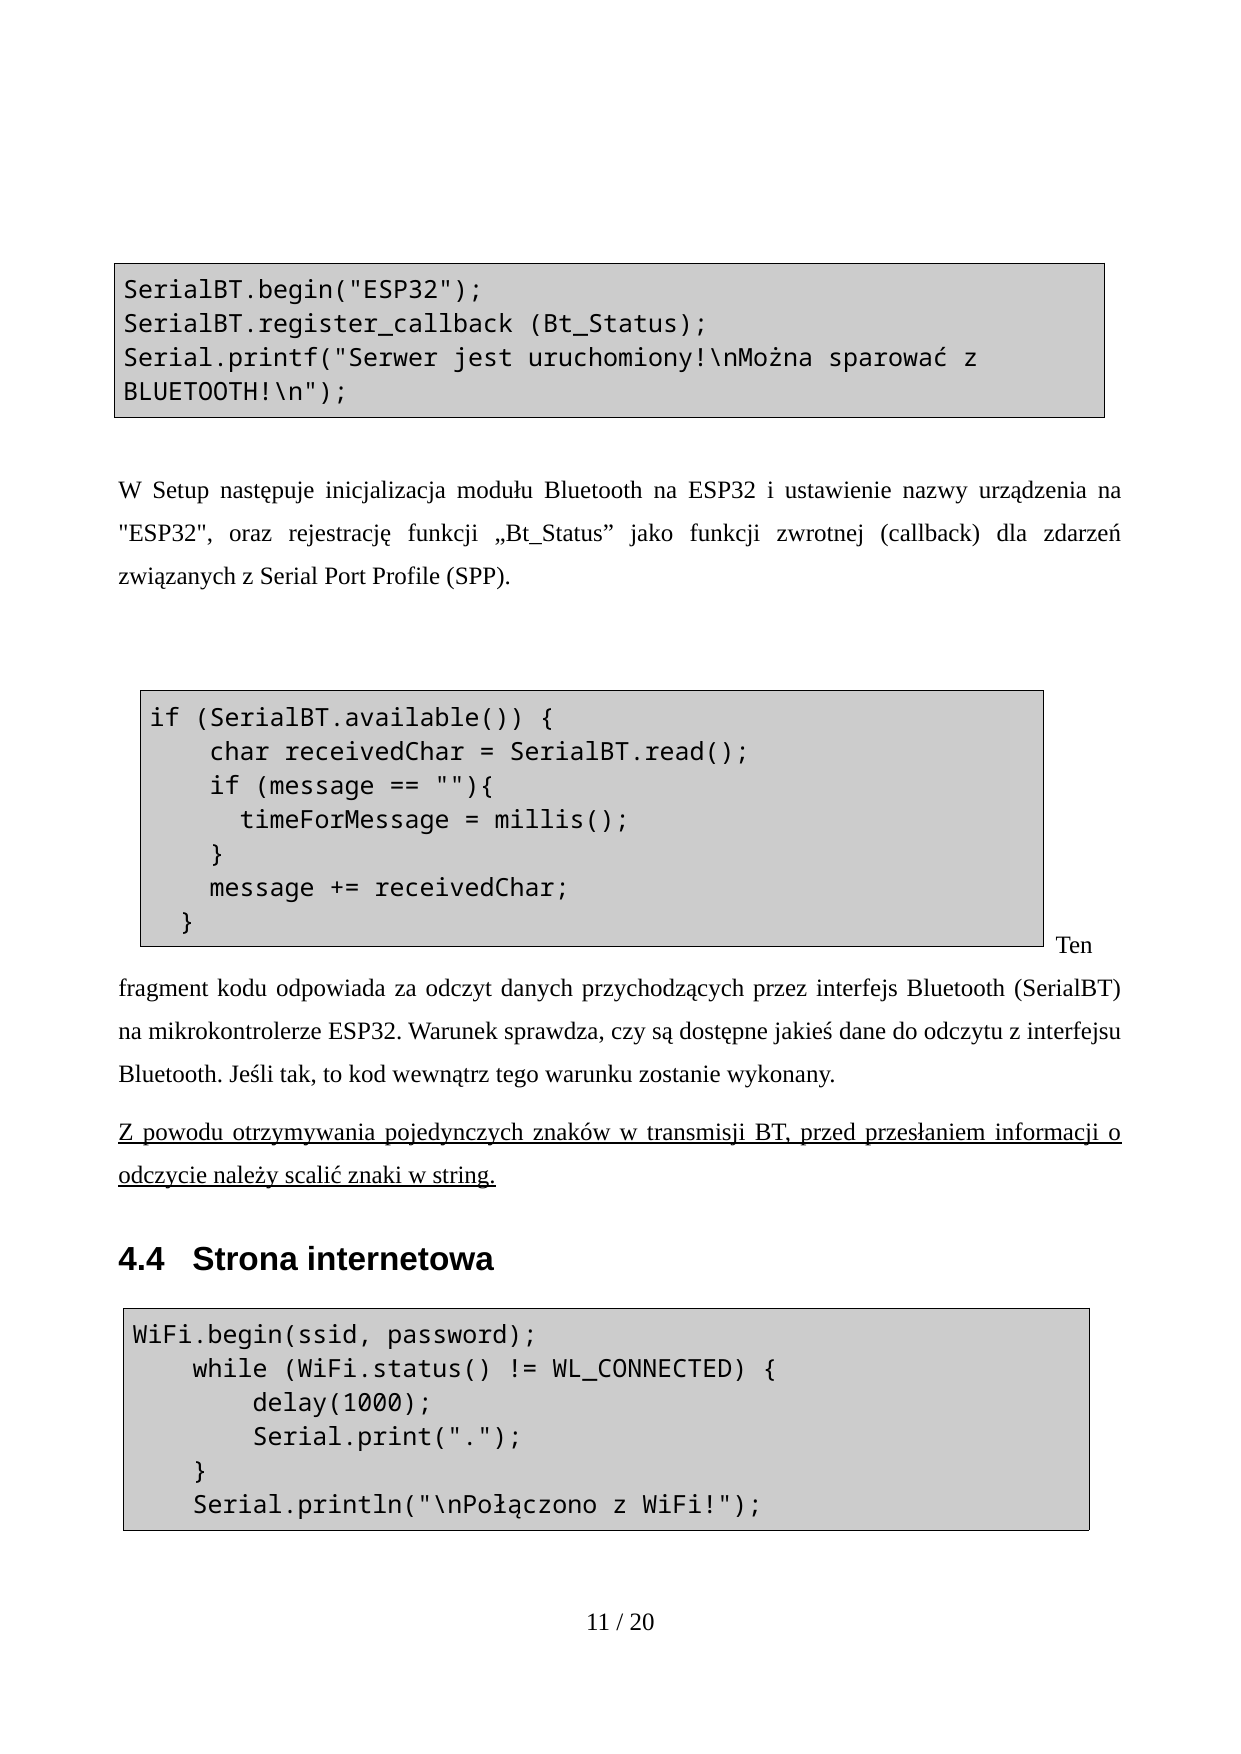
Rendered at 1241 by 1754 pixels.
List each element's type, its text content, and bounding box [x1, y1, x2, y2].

text Serial.print("."); [132, 1419, 1080, 1453]
text if (SerialBT.available()) { [149, 699, 1034, 733]
text if (message == ""){ [149, 767, 1034, 801]
text odczycie należy scalić znaki w string. [118, 1144, 1122, 1189]
text char receivedChar = SerialBT.read(); [149, 733, 1034, 767]
text while (WiFi.status() != WL_CONNECTED) { [132, 1351, 1080, 1385]
text Serial.println("\nPołączono z WiFi!"); [132, 1487, 1080, 1521]
text delay(1000); [132, 1385, 1080, 1419]
text SerialBT.register_callback (Bt_Status); [123, 306, 1096, 340]
text Serial.printf("Serwer jest uruchomiony!\nMożna sparować z BLUETOOTH!\n"); [123, 340, 1096, 408]
text } [132, 1453, 1080, 1487]
text } [149, 836, 1034, 869]
text message += receivedChar; [149, 869, 1034, 904]
text Ten fragment kodu odpowiada za odczyt danych przychodzących przez interfejs Bluetooth (SerialBT) na mikrokontrolerze ESP32. Warunek sprawdza, czy są dostępne jakieś dane do odczytu z interfejsu Bluetooth. Jeśli tak, to kod wewnątrz tego warunku zostanie wykonany. [118, 930, 1122, 1088]
subtitle Strona internetowa [118, 1239, 1122, 1277]
text SerialBT.begin("ESP32"); [123, 272, 1096, 306]
text W Setup następuje inicjalizacja modułu Bluetooth na ESP32 i ustawienie nazwy urządzenia na "ESP32", oraz rejestrację funkcji „Bt_Status” jako funkcji zwrotnej (callback) dla zdarzeń związanych z Serial Port Profile (SPP). [118, 414, 1122, 590]
text WiFi.begin(ssid, password); [132, 1317, 1080, 1351]
text Z powodu otrzymywania pojedynczych znaków w transmisji BT, przed przesłaniem informacji o [118, 1117, 1122, 1142]
text } [149, 904, 1034, 938]
text timeForMessage = millis(); [149, 801, 1034, 836]
